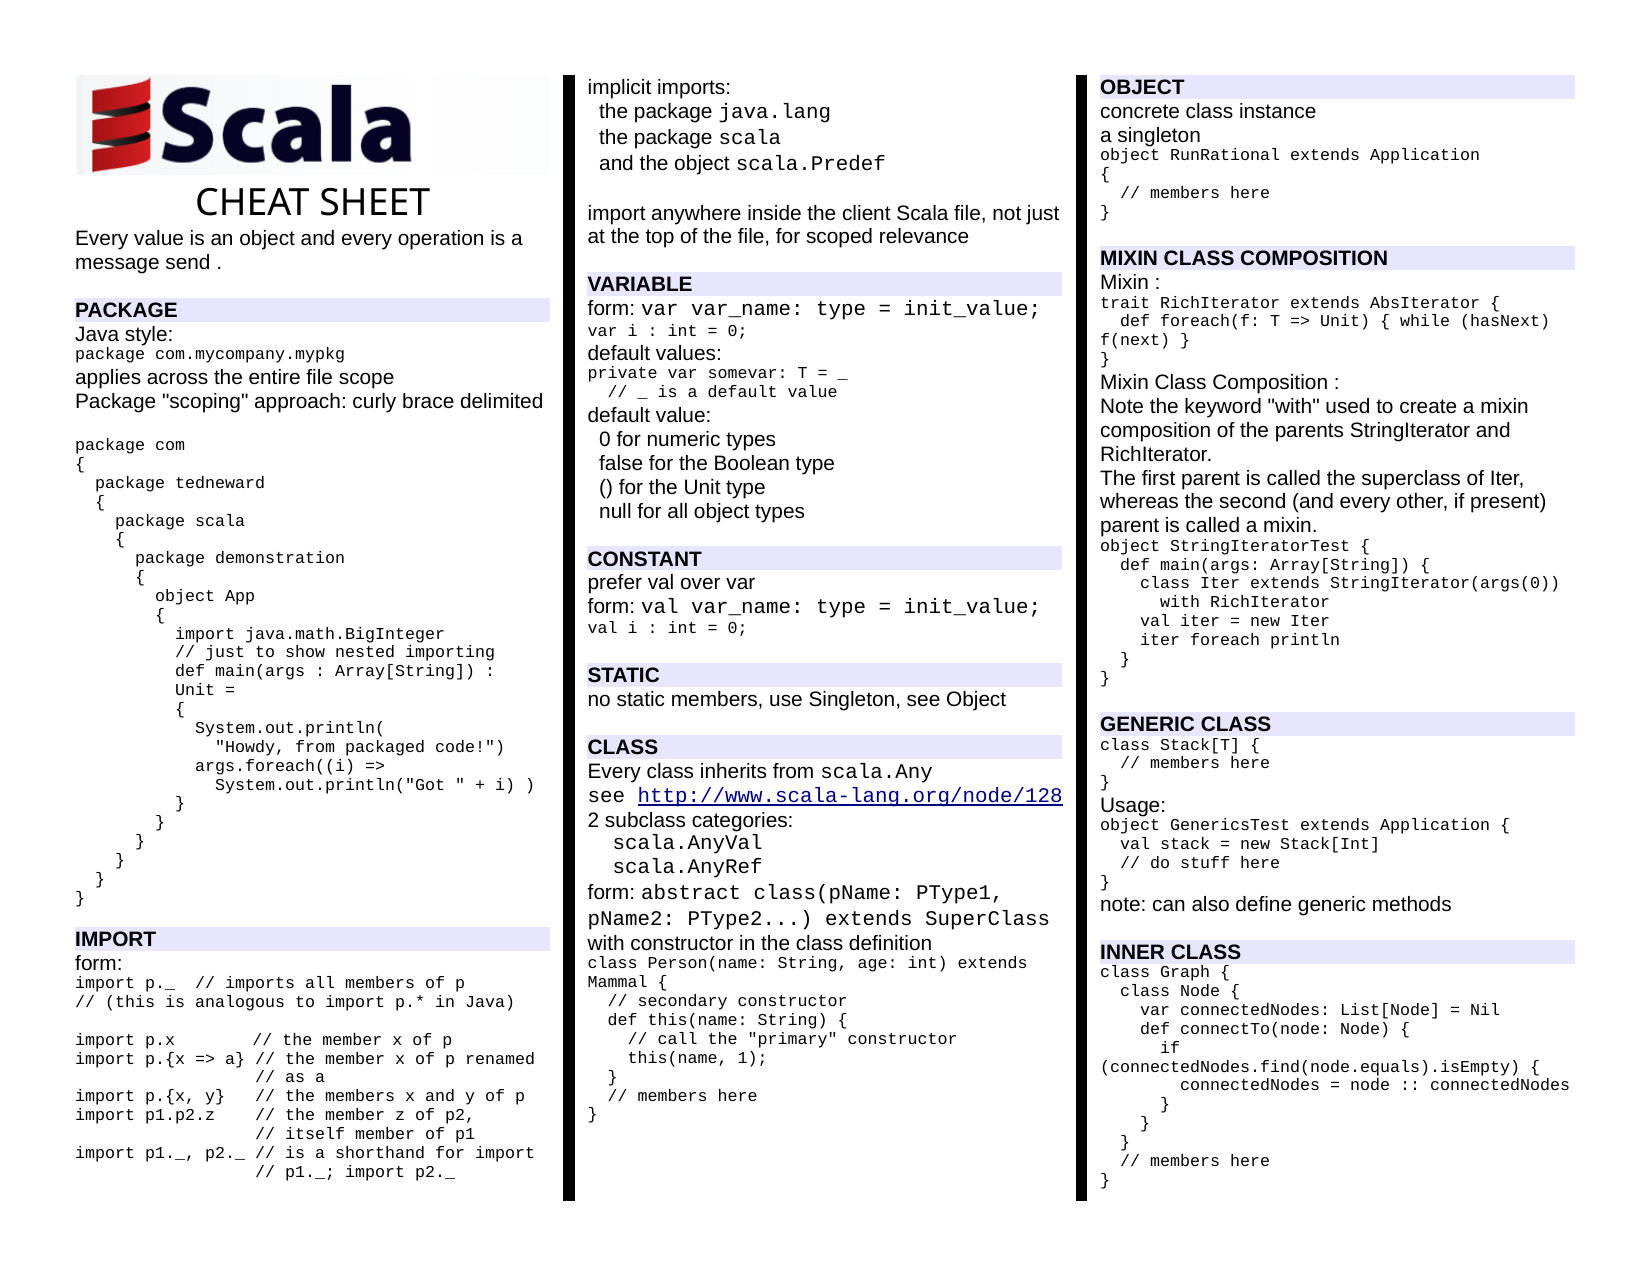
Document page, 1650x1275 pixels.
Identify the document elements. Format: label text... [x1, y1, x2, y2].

text } [75, 814, 550, 833]
text no static members, use Singleton, see Object [587, 687, 1062, 711]
text { [75, 493, 550, 512]
text MIXIN CLASS COMPOSITION [1394, 246, 1575, 270]
text package scala [75, 512, 550, 531]
text } [1100, 1133, 1575, 1152]
text // do stuff here [1100, 854, 1575, 873]
text def connectTo(node: Node) { [1100, 1020, 1575, 1039]
text the package scala [587, 125, 1062, 151]
text } [587, 1106, 1062, 1125]
text } [1100, 351, 1575, 369]
text // members here [1100, 755, 1575, 774]
text Mixin : [1100, 270, 1575, 294]
text with constructor in the class definition [587, 931, 1062, 955]
text var connectedNodes: List[Node] = Nil [1100, 1002, 1575, 1020]
text 0 for numeric types [587, 427, 1062, 451]
text val stack = new Stack[Int] [1100, 835, 1575, 854]
text Usage: [1100, 793, 1575, 817]
text import java.math.BigInteger [75, 625, 550, 644]
text object App [75, 587, 550, 606]
picture [75, 75, 550, 175]
text // members here [587, 1087, 1062, 1106]
text object RunRational extends Application [1100, 147, 1575, 166]
text } [1100, 203, 1575, 222]
text CHEAT SHEET [75, 175, 550, 226]
text INNER CLASS [1247, 940, 1575, 964]
text prefer val over var [587, 570, 1062, 594]
text import p.x // the member x of p [75, 1031, 550, 1050]
text class Node { [1100, 983, 1575, 1002]
text import p1._, p2._ // is a shorthand for import [75, 1144, 550, 1163]
text object StringIteratorTest { [1100, 537, 1575, 556]
text CONSTANT [707, 546, 1062, 570]
text val i : int = 0; [587, 620, 1062, 639]
text and the object scala.Predef [587, 151, 1062, 176]
text } [75, 833, 550, 851]
text import p._ // imports all members of p [75, 975, 550, 994]
text val iter = new Iter [1100, 613, 1575, 632]
text // _ is a default value [587, 384, 1062, 403]
text import p.{x, y} // the members x and y of p [75, 1088, 550, 1107]
text def main(args : Array[String]) : [75, 663, 550, 682]
text } [75, 889, 550, 908]
text class Graph { [1100, 964, 1575, 983]
text () for the Unit type [587, 474, 1062, 498]
text null for all object types [587, 498, 1062, 522]
text connectedNodes = node :: connectedNodes [1100, 1077, 1575, 1096]
text Every value is an object and every operation is a message send . [75, 226, 550, 274]
text // (this is analogous to import p.* in Java) [75, 994, 550, 1012]
text with RichIterator [1100, 594, 1575, 613]
text // just to show nested importing [75, 644, 550, 663]
text IMPORT [162, 927, 550, 951]
text Mixin Class Composition : [1100, 369, 1575, 393]
text def foreach(f: T => Unit) { while (hasNext) f(next) } [1100, 313, 1575, 351]
text form: val var_name: type = init_value; [587, 594, 1062, 620]
text Every class inherits from scala.Any [587, 759, 1062, 784]
text trait RichIterator extends AbsIterator { [1100, 294, 1575, 313]
text implicit imports: [587, 75, 1062, 99]
text applies across the entire file scope [75, 365, 550, 389]
text private var somevar: T = _ [587, 365, 1062, 384]
text default value: [587, 403, 1062, 427]
text form: abstract class(pName: PType1, pName2: PType2...) extends SuperClass [587, 879, 1062, 931]
text { [1100, 166, 1575, 184]
text // members here [1100, 184, 1575, 203]
text class Stack[T] { [1100, 736, 1575, 755]
text form: [75, 951, 550, 975]
text OBJECT [1190, 75, 1575, 99]
text STATIC [665, 663, 1062, 687]
text the package java.lang [587, 99, 1062, 125]
text def this(name: String) { [587, 1012, 1062, 1031]
text VARIABLE [698, 272, 1062, 296]
text note: can also define generic methods [1100, 892, 1575, 916]
text // secondary constructor [587, 993, 1062, 1012]
text // call the "primary" constructor [587, 1031, 1062, 1049]
text } [587, 1068, 1062, 1087]
text } [1100, 669, 1575, 688]
text CLASS [664, 735, 1062, 759]
text { [75, 456, 550, 474]
text scala.AnyRef [587, 856, 1062, 879]
text } [75, 851, 550, 870]
text Note the keyword "with" used to create a mixin composition of the parents StringIterator and RichIterator. [1100, 393, 1575, 465]
text a singleton [1100, 123, 1575, 147]
text package com [75, 437, 550, 456]
text scala.AnyVal [587, 832, 1062, 856]
text package tedneward [75, 474, 550, 493]
text class Person(name: String, age: int) extends Mammal { [587, 955, 1062, 993]
text // p1._; import p2._ [75, 1163, 550, 1182]
text The first parent is called the superclass of Iter, whereas the second (and every other, if present) parent is called a mixin. [1100, 465, 1575, 537]
text Unit = [75, 682, 550, 701]
text import anywhere inside the client Scala file, not just at the top of the file, for scoped relevance [587, 200, 1062, 248]
text see http://www.scala-lang.org/node/128 [587, 784, 1062, 808]
text package com.mycompany.mypkg [75, 346, 550, 365]
text { [75, 606, 550, 625]
text GENERIC CLASS [1277, 712, 1575, 736]
text { [75, 531, 550, 550]
text // itself member of p1 [75, 1126, 550, 1144]
text } [1100, 1115, 1575, 1133]
text concrete class instance [1100, 99, 1575, 123]
text { [75, 569, 550, 587]
text "Howdy, from packaged code!") [75, 738, 550, 757]
text Package "scoping" approach: curly brace delimited [75, 389, 550, 413]
text // members here [1100, 1152, 1575, 1171]
text System.out.println("Got " + i) ) [75, 776, 550, 795]
text } [1100, 1171, 1575, 1190]
text var i : int = 0; [587, 322, 1062, 341]
text import p.{x => a} // the member x of p renamed [75, 1050, 550, 1069]
text import p1.p2.z // the member z of p2, [75, 1107, 550, 1126]
text // as a [75, 1069, 550, 1088]
text default values: [587, 341, 1062, 365]
text { [75, 701, 550, 719]
text if (connectedNodes.find(node.equals).isEmpty) { [1100, 1039, 1575, 1077]
text } [75, 870, 550, 889]
text System.out.println( [75, 719, 550, 738]
text def main(args: Array[String]) { [1100, 556, 1575, 575]
text 2 subclass categories: [587, 808, 1062, 832]
text form: var var_name: type = init_value; [587, 296, 1062, 322]
text Java style: [75, 322, 550, 346]
text PACKAGE [183, 298, 550, 322]
text false for the Boolean type [587, 451, 1062, 474]
text } [1100, 873, 1575, 892]
text object GenericsTest extends Application { [1100, 817, 1575, 835]
text package demonstration [75, 550, 550, 569]
text class Iter extends StringIterator(args(0)) [1100, 575, 1575, 594]
text iter foreach println [1100, 632, 1575, 650]
text this(name, 1); [587, 1049, 1062, 1068]
text args.foreach((i) => [75, 757, 550, 776]
text } [1100, 774, 1575, 793]
text } [75, 795, 550, 814]
text } [1100, 650, 1575, 669]
text } [1100, 1096, 1575, 1115]
